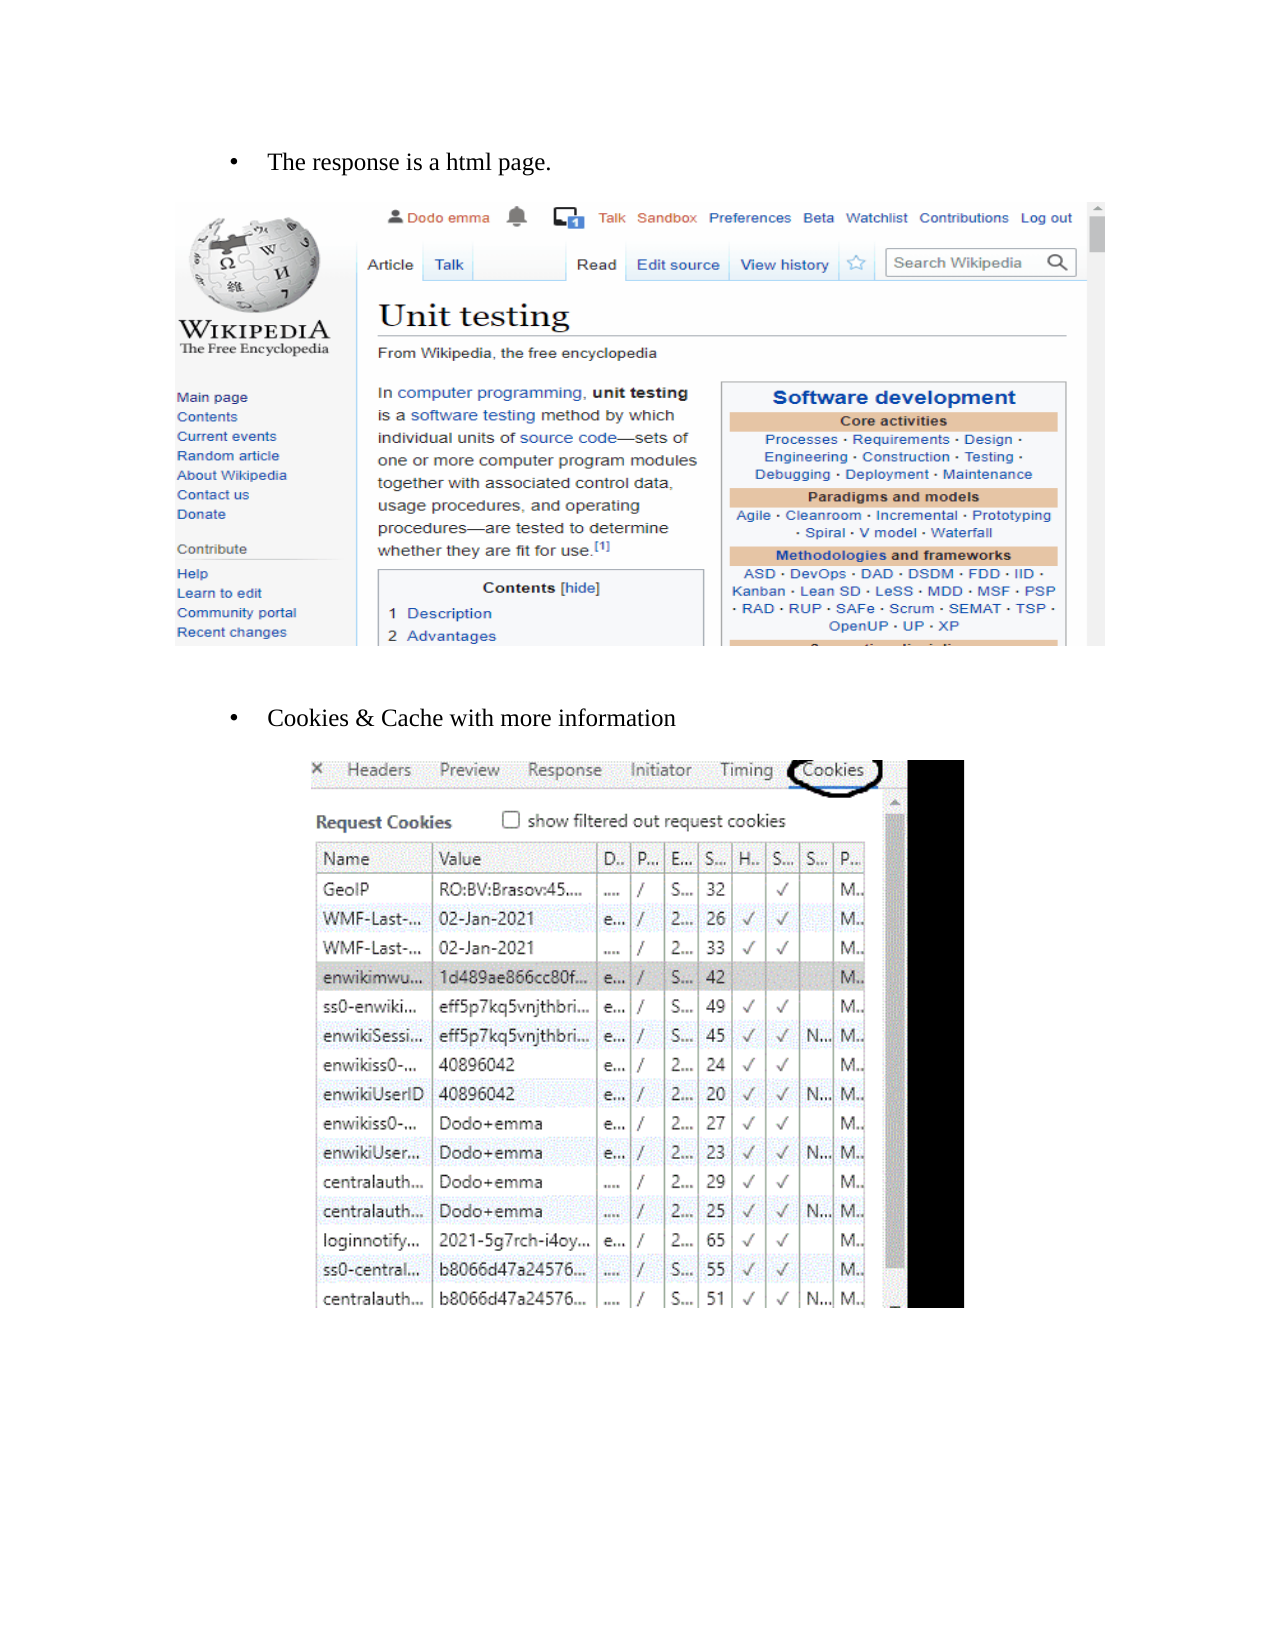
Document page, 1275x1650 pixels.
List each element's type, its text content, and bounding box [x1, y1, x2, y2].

list The response is a html page. [229, 147, 1157, 176]
picture [311, 760, 965, 1308]
picture [175, 202, 1105, 646]
list Cookies & Cache with more information [229, 703, 1157, 732]
